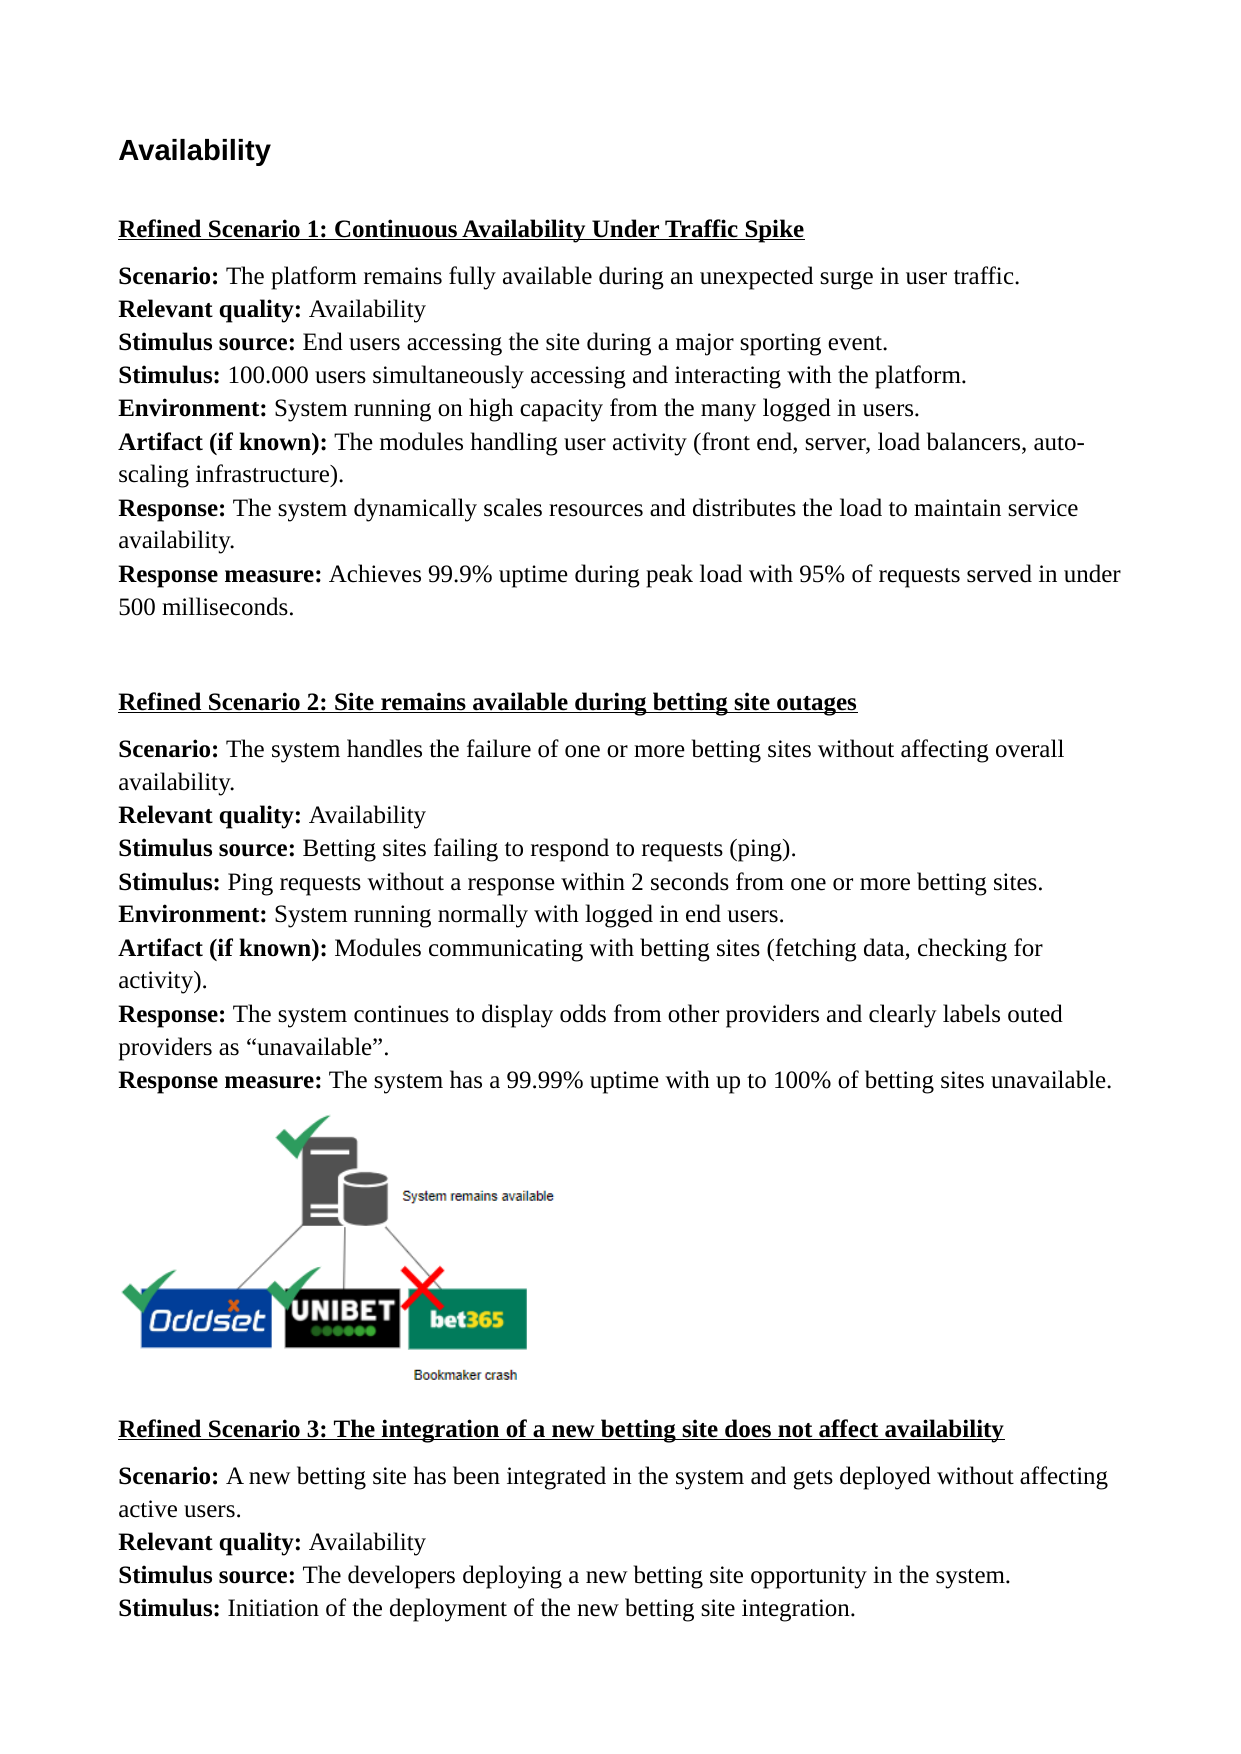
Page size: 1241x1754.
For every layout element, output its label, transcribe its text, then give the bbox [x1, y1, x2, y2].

picture [118, 1112, 572, 1395]
text Refined Scenario 1: Continuous Availability Under Traffic Spike [118, 214, 1122, 243]
subtitle Availability [118, 133, 1122, 166]
text Refined Scenario 2: Site remains available during betting site outages [118, 687, 1122, 716]
text Scenario: The platform remains fully available during an unexpected surge in user traffic. Relevant quality: Availability Stimulus source: End users accessing the site during a major sporting event. Stimulus: 100.000 users simultaneously accessing and interacting with the platform. Environment: System running on high capacity from the many logged in users. Artifact (if known): The modules handling user activity (front end, server, load balancers, auto-scaling infrastructure). Response: The system dynamically scales resources and distributes the load to maintain service availability. Response measure: Achieves 99.9% uptime during peak load with 95% of requests served in under 500 milliseconds. [118, 261, 1122, 620]
text Scenario: A new betting site has been integrated in the system and gets deployed without affecting active users. Relevant quality: Availability Stimulus source: The developers deploying a new betting site opportunity in the system. Stimulus: Initiation of the deployment of the new betting site integration. [118, 1461, 1122, 1622]
text Scenario: The system handles the failure of one or more betting sites without affecting overall availability. Relevant quality: Availability Stimulus source: Betting sites failing to respond to requests (ping). Stimulus: Ping requests without a response within 2 seconds from one or more betting sites. Environment: System running normally with logged in end users. Artifact (if known): Modules communicating with betting sites (fetching data, checking for activity). Response: The system continues to display odds from other providers and clearly labels outed providers as “unavailable”. Response measure: The system has a 99.99% uptime with up to 100% of betting sites unavailable. [118, 734, 1122, 1093]
text Refined Scenario 3: The integration of a new betting site does not affect availability [118, 1414, 1122, 1442]
